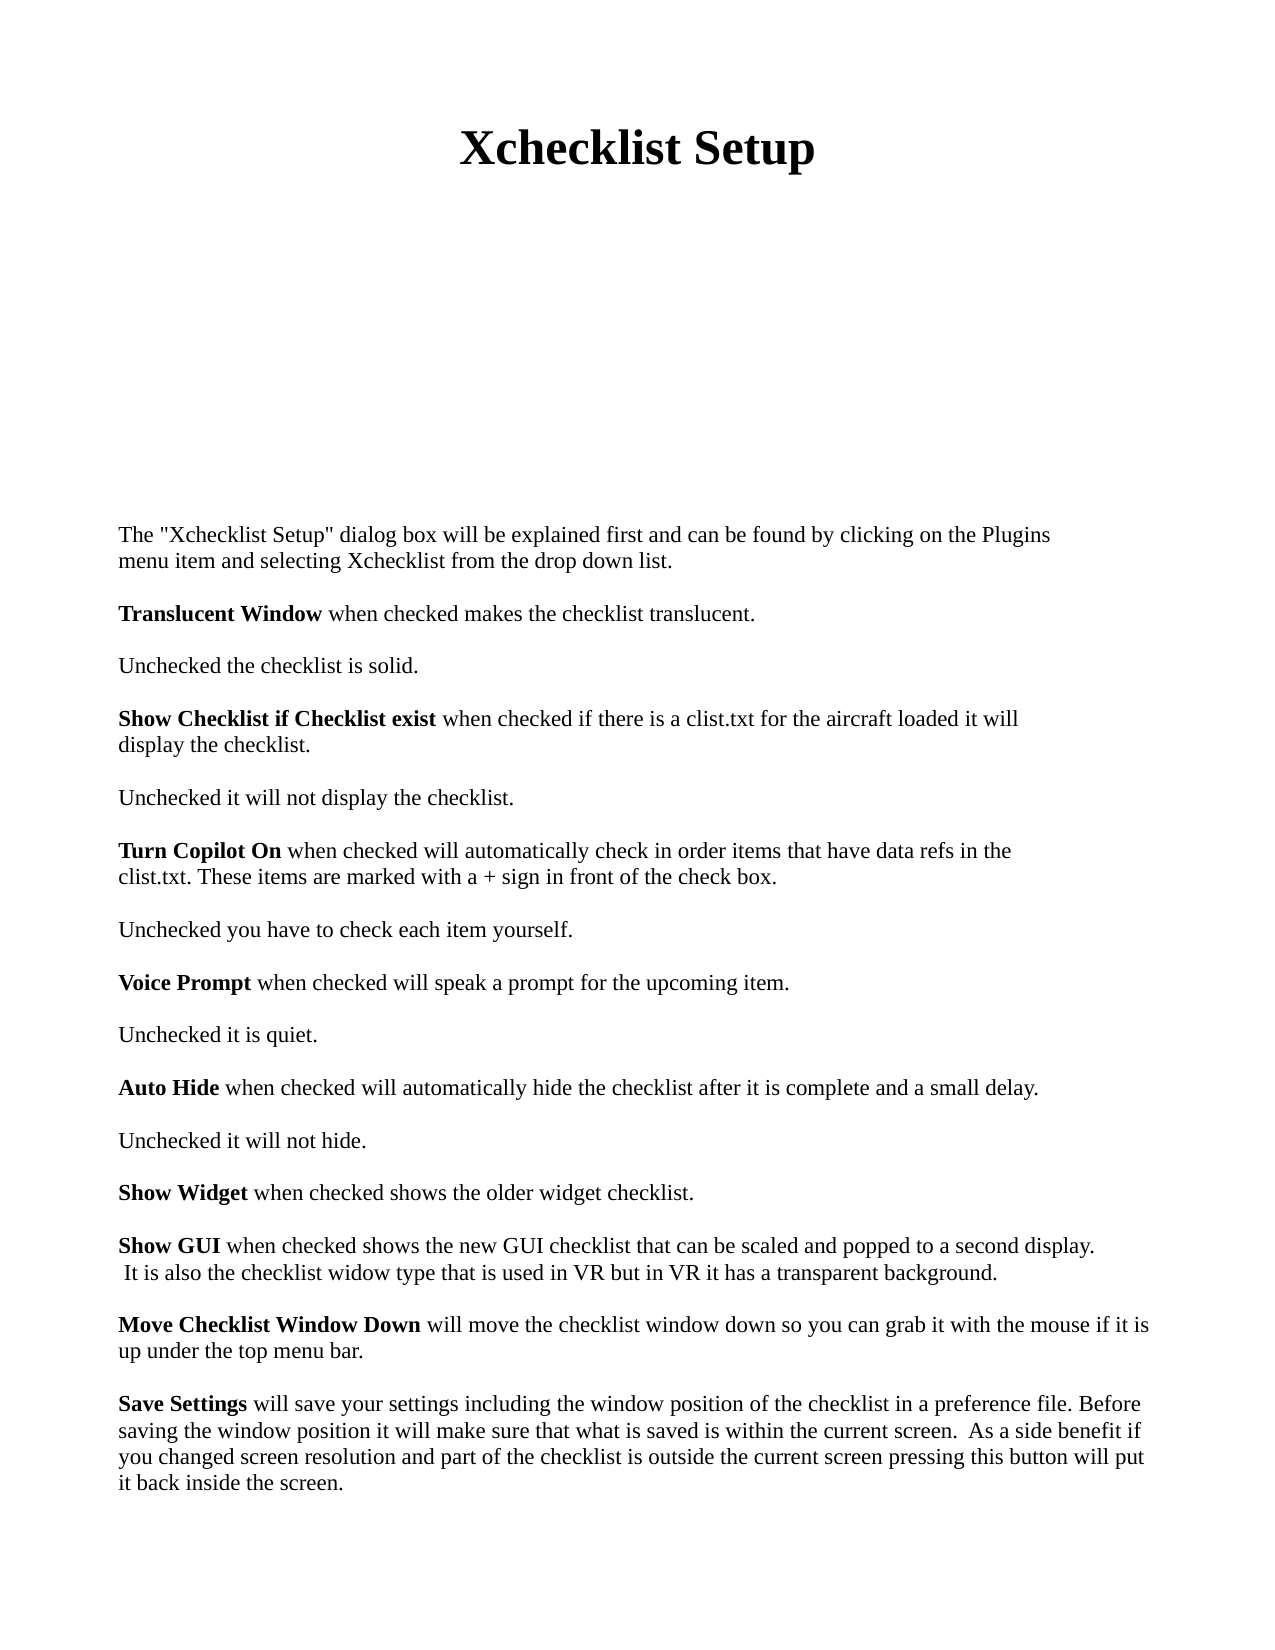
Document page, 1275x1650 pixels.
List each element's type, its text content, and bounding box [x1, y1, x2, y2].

text Unchecked the checklist is solid. [118, 652, 1157, 679]
text Voice Prompt when checked will speak a prompt for the upcoming item. [118, 969, 1157, 995]
text menu item and selecting Xchecklist from the drop down list. [118, 547, 1157, 573]
text Show GUI when checked shows the new GUI checklist that can be scaled and popped to a second display. [118, 1232, 1157, 1258]
text The "Xchecklist Setup" dialog box will be explained first and can be found by clicking on the Plugins [118, 521, 1157, 547]
text Unchecked it will not hide. [118, 1127, 1157, 1153]
text It is also the checklist widow type that is used in VR but in VR it has a transparent background. [118, 1258, 1157, 1285]
text Move Checklist Window Down will move the checklist window down so you can grab it with the mouse if it is up under the top menu bar. [118, 1311, 1157, 1364]
text clist.txt. These items are marked with a + sign in front of the check box. [118, 863, 1157, 889]
text Unchecked it is quiet. [118, 1021, 1157, 1048]
text display the checklist. [118, 731, 1157, 758]
text Show Checklist if Checklist exist when checked if there is a clist.txt for the aircraft loaded it will [118, 705, 1157, 731]
text Translucent Window when checked makes the checklist translucent. [118, 600, 1157, 626]
text Save Settings will save your settings including the window position of the checklist in a preference file. Before saving the window position it will make sure that what is saved is within the current screen. As a side benefit if you changed screen resolution and part of the checklist is outside the current screen pressing this button will put it back inside the screen. [118, 1390, 1157, 1496]
text Auto Hide when checked will automatically hide the checklist after it is complete and a small delay. [118, 1074, 1157, 1100]
text Xchecklist Setup [118, 118, 1157, 176]
text Turn Copilot On when checked will automatically check in order items that have data refs in the [118, 837, 1157, 863]
text Unchecked you have to check each item yourself. [118, 916, 1157, 942]
text Show Widget when checked shows the older widget checklist. [118, 1179, 1157, 1206]
text Unchecked it will not display the checklist. [118, 784, 1157, 811]
